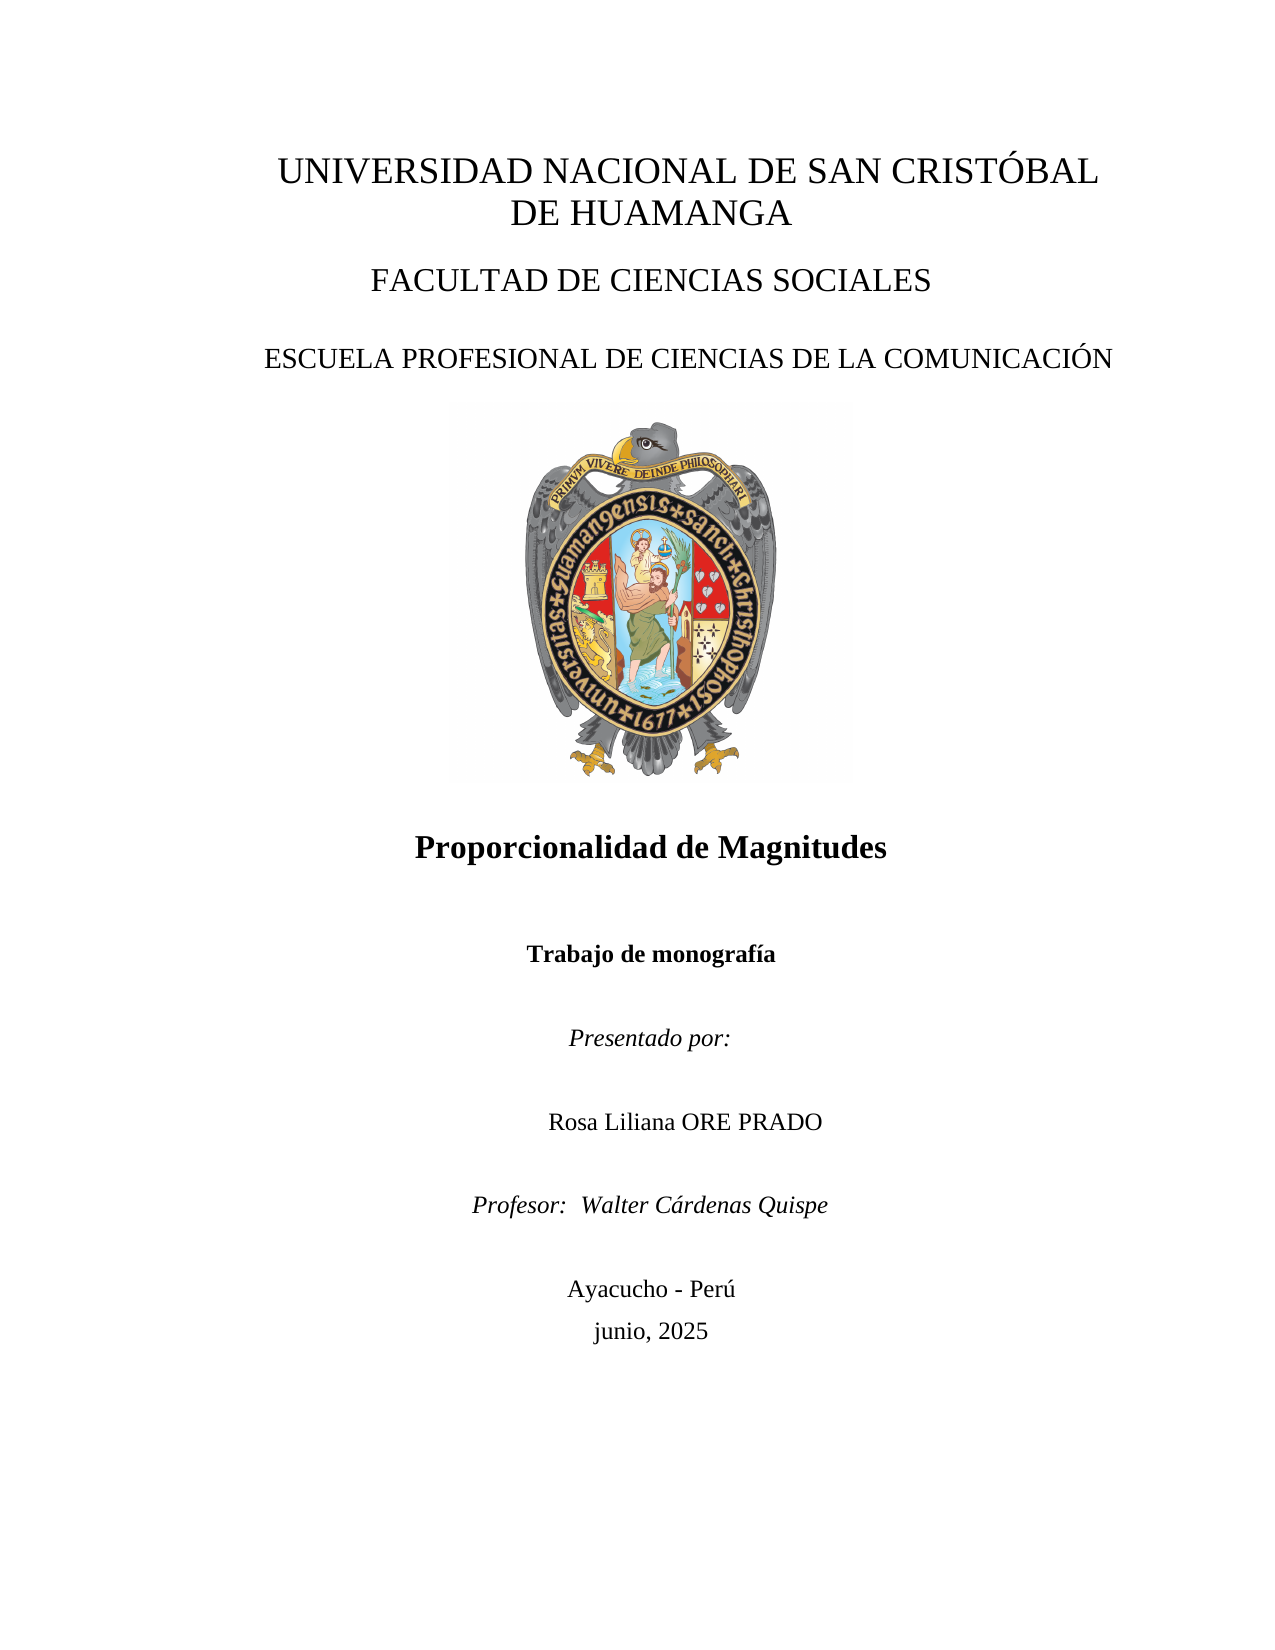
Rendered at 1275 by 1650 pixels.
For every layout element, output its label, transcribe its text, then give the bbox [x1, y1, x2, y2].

text FACULTAD DE CIENCIAS SOCIALES [932, 261, 1125, 298]
text ESCUELA PROFESIONAL DE CIENCIAS DE LA COMUNICACIÓN [177, 342, 264, 375]
text Profesor: Walter Cárdenas Quispe [831, 1191, 1125, 1219]
text junio, 2025 [177, 1317, 594, 1345]
text UNIVERSIDAD NACIONAL DE SAN CRISTÓBAL DE HUAMANGA [792, 150, 1125, 233]
picture [448, 402, 854, 783]
text junio, 2025 [708, 1317, 1125, 1345]
text UNIVERSIDAD NACIONAL DE SAN CRISTÓBAL DE HUAMANGA [177, 150, 510, 233]
text Proporcionalidad de Magnitudes [177, 829, 415, 866]
text Ayacucho - Perú [177, 1275, 567, 1303]
list Rosa Liliana ORE PRADO [215, 1107, 1125, 1135]
text Proporcionalidad de Magnitudes [888, 829, 1125, 866]
text FACULTAD DE CIENCIAS SOCIALES [177, 261, 370, 298]
text Presentado por: [177, 1023, 1125, 1051]
text Ayacucho - Perú [735, 1275, 1125, 1303]
text Profesor: Walter Cárdenas Quispe [177, 1191, 472, 1219]
text Trabajo de monografía [177, 939, 1125, 967]
